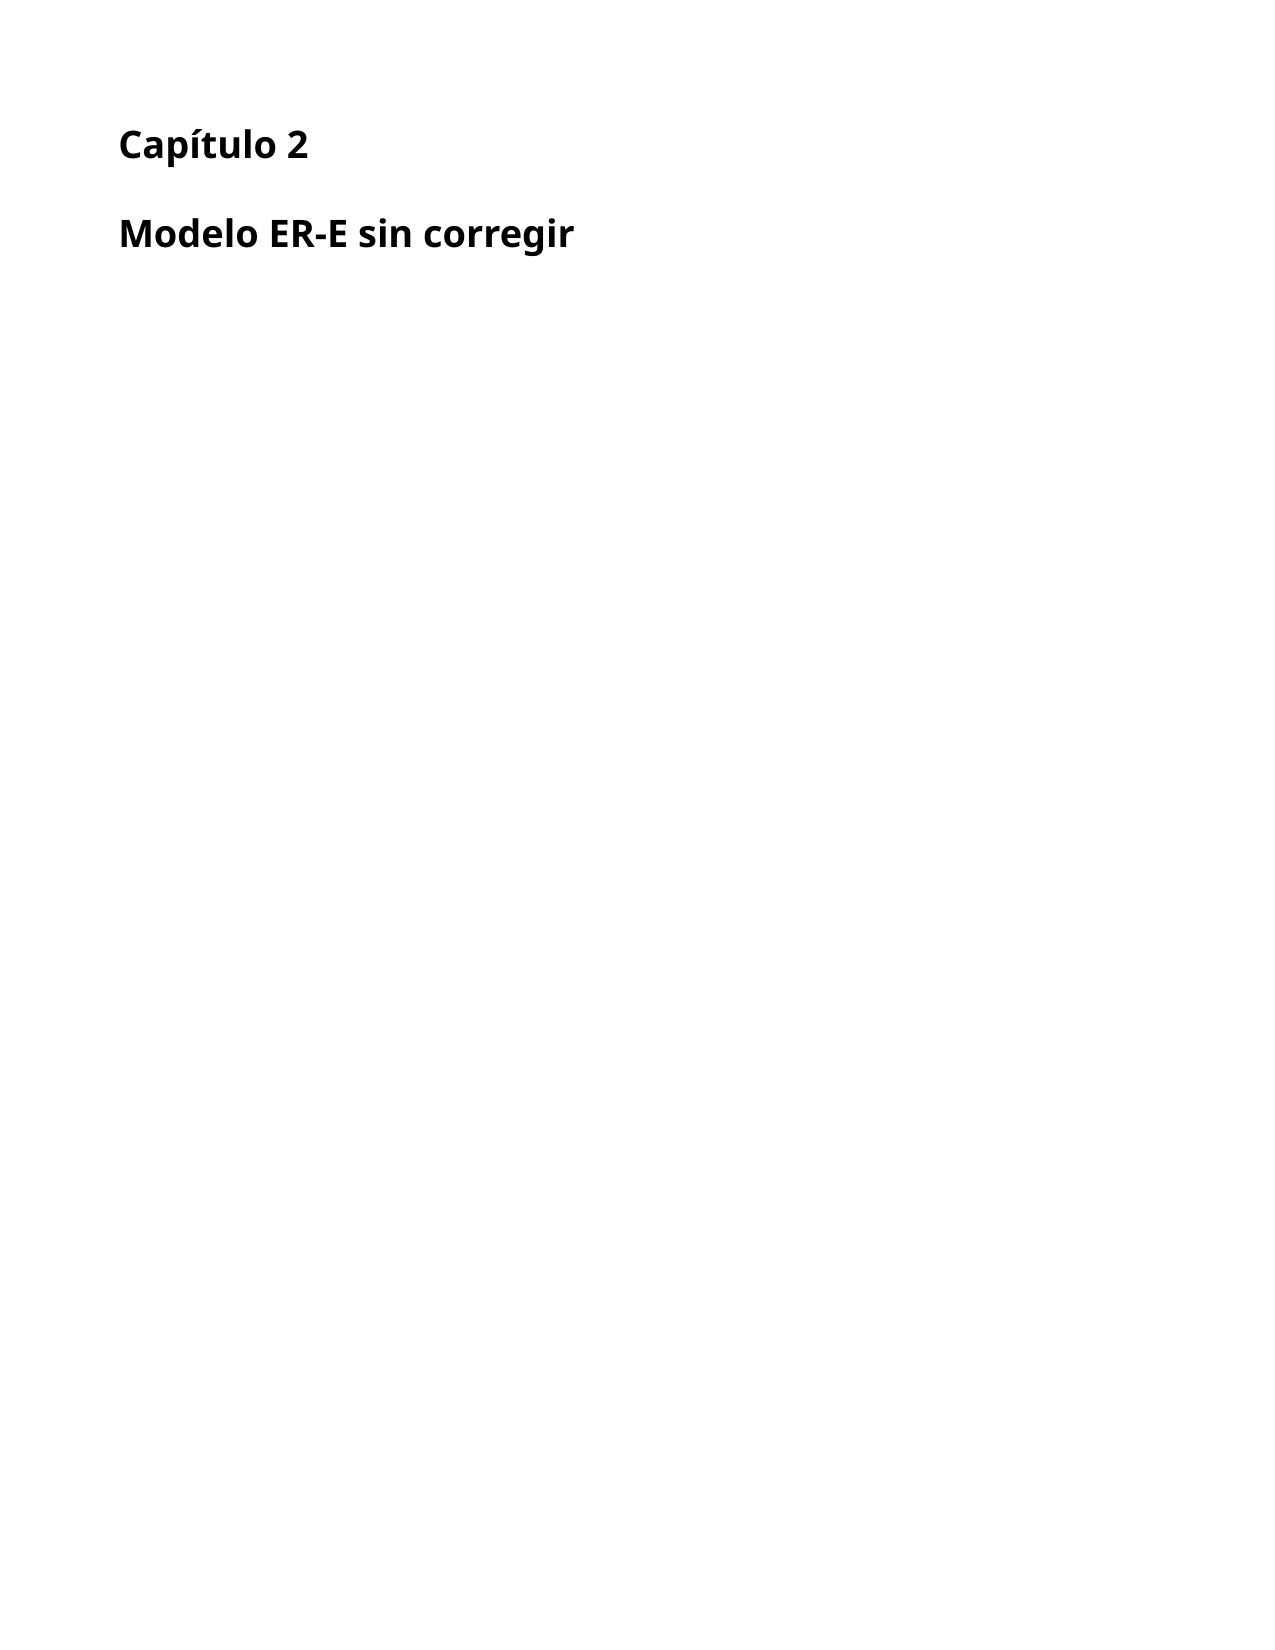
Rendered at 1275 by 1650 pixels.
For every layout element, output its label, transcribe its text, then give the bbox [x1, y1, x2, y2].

subtitle Modelo ER-E sin corregir [118, 207, 1157, 259]
subtitle Capítulo 2 [118, 118, 1157, 170]
